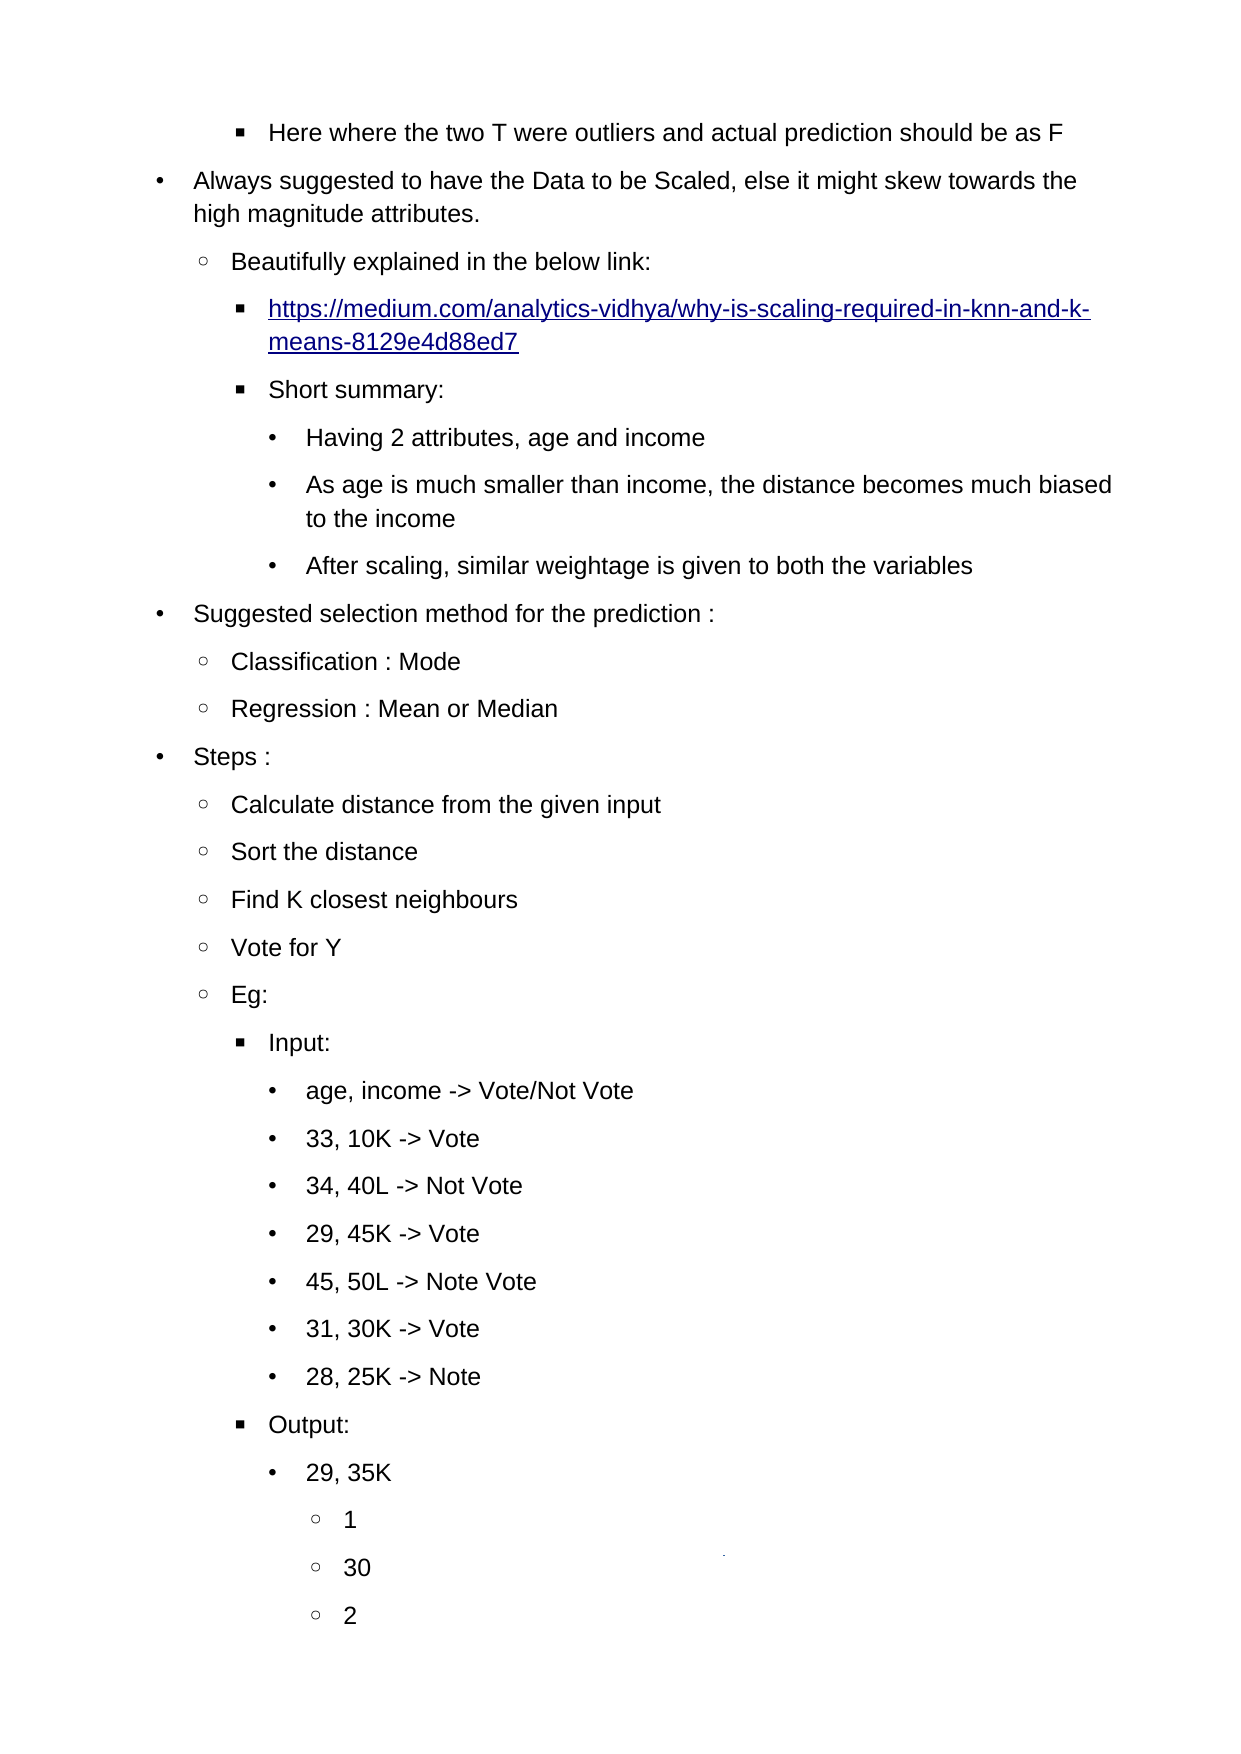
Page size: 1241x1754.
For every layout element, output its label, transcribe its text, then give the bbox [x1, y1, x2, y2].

list age, income -> Vote/Not Vote [268, 1076, 1122, 1105]
list Suggested selection method for the prediction : [156, 599, 1122, 628]
list Classification : Mode [193, 647, 1122, 675]
list Here where the two T were outliers and actual prediction should be as F [231, 118, 1122, 147]
list Output: [231, 1410, 1122, 1439]
list https://medium.com/analytics-vidhya/why-is-scaling-required-in-knn-and-k-means-8129e4d88ed7 [231, 294, 1122, 356]
list 34, 40L -> Not Vote [268, 1171, 1122, 1200]
list 29, 35K [268, 1458, 1122, 1486]
list 29, 45K -> Vote [268, 1219, 1122, 1248]
list 28, 25K -> Note [268, 1362, 1122, 1391]
list 31, 30K -> Vote [268, 1314, 1122, 1343]
list Regression : Mean or Median [193, 694, 1122, 723]
list 30 [306, 1553, 1122, 1582]
list Find K closest neighbours [193, 885, 1122, 914]
list Always suggested to have the Data to be Scaled, else it might skew towards the high magnitude attributes. [156, 166, 1122, 228]
list 45, 50L -> Note Vote [268, 1267, 1122, 1296]
list Sort the distance [193, 837, 1122, 866]
list After scaling, similar weightage is given to both the variables [268, 551, 1122, 580]
list Short summary: [231, 375, 1122, 404]
list Vote for Y [193, 933, 1122, 962]
list Calculate distance from the given input [193, 790, 1122, 818]
list Having 2 attributes, age and income [268, 423, 1122, 452]
list 2 [306, 1601, 1122, 1629]
list Input: [231, 1028, 1122, 1057]
list Steps : [156, 742, 1122, 771]
list 33, 10K -> Vote [268, 1124, 1122, 1152]
list Eg: [193, 981, 1122, 1009]
list 1 [306, 1505, 1122, 1534]
list Beautifully explained in the below link: [193, 247, 1122, 275]
list As age is much smaller than income, the distance becomes much biased to the income [268, 470, 1122, 532]
